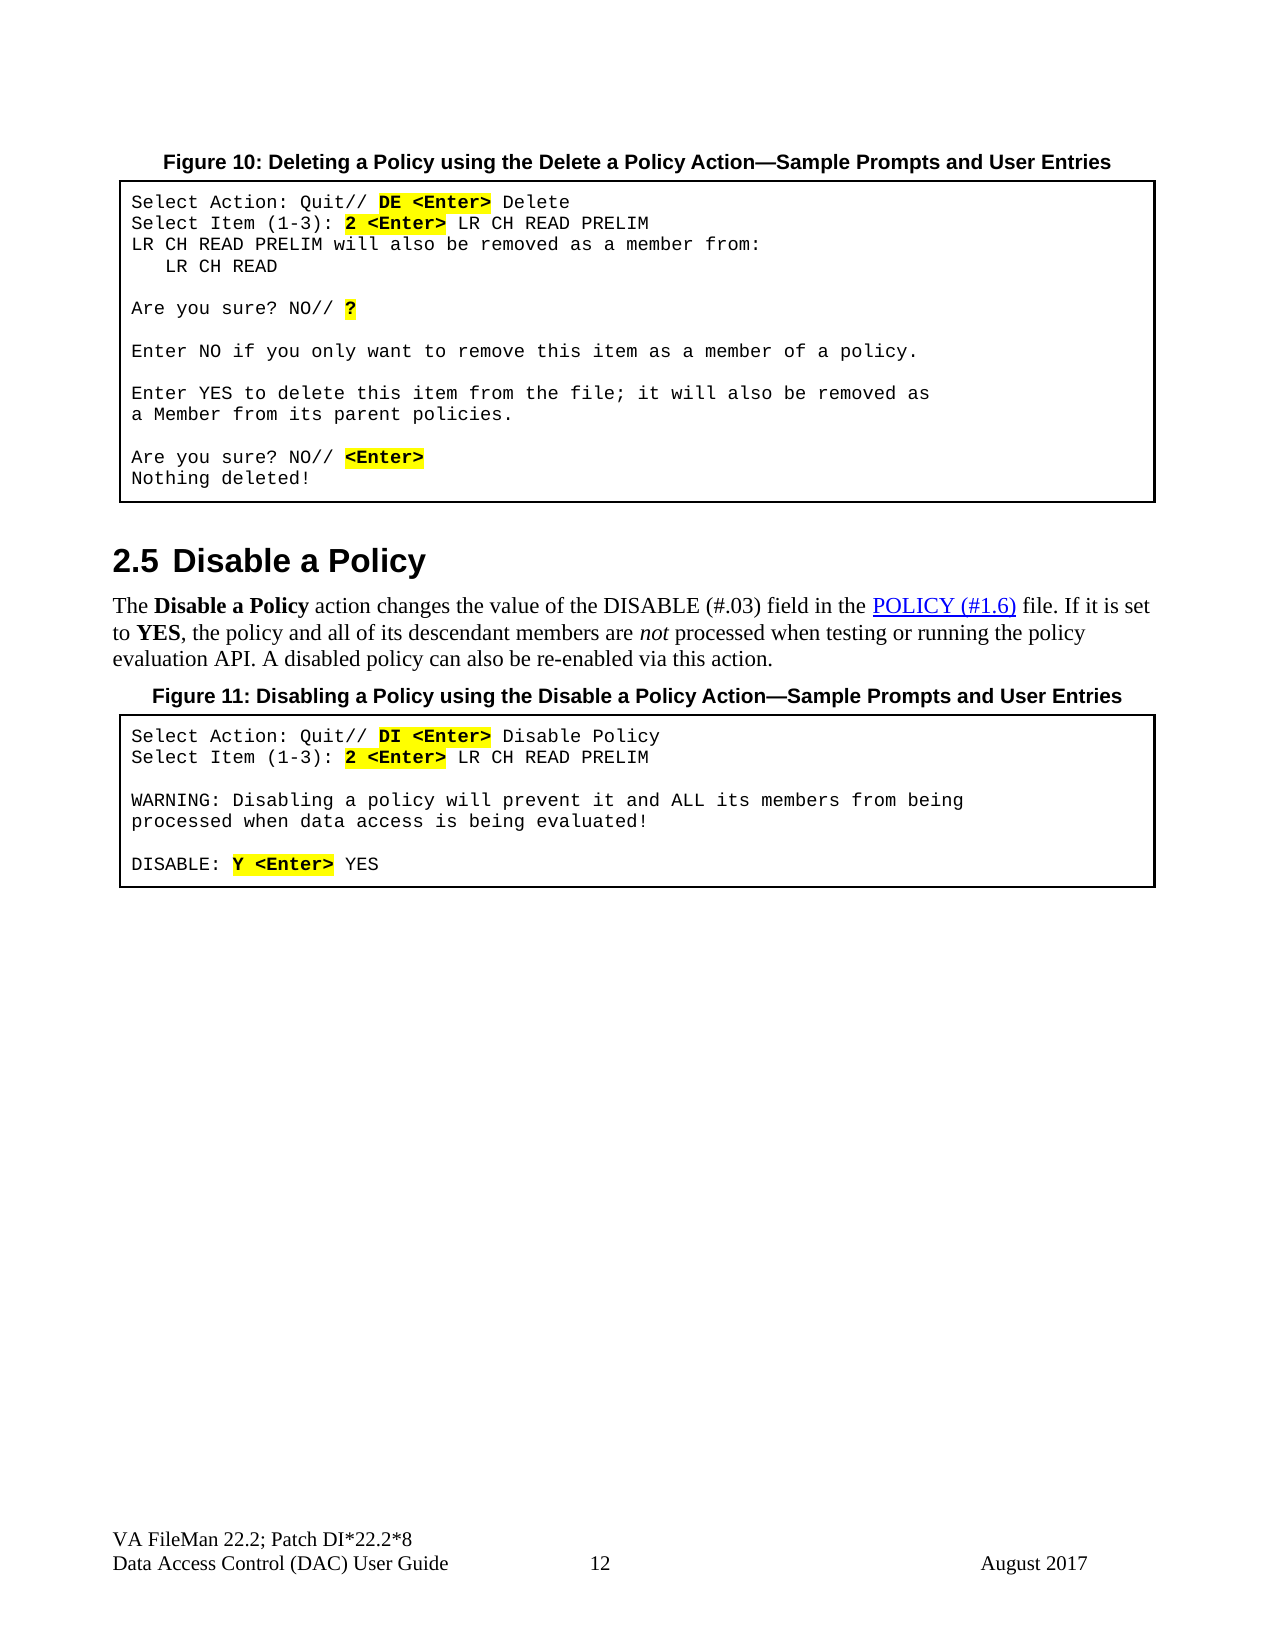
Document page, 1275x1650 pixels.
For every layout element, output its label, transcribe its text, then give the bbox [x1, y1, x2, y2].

text Enter YES to delete this item from the file; it will also be removed as [121, 371, 1153, 393]
text Enter NO if you only want to remove this item as a member of a policy. [121, 329, 1153, 363]
text Select Item (1-3): 2 <Enter> LR CH READ PRELIM [121, 201, 1153, 223]
text LR CH READ PRELIM will also be removed as a member from: [121, 223, 1153, 244]
text WARNING: Disabling a policy will prevent it and ALL its members from being [121, 778, 1153, 799]
subtitle Disable a Policy [112, 542, 1162, 580]
text Nothing deleted! [121, 456, 1153, 501]
text Are you sure? NO// <Enter> [121, 435, 1153, 456]
text Figure 10: Deleting a Policy using the Delete a Policy Action—Sample Prompts and User Entries [112, 150, 1162, 174]
text processed when data access is being evaluated! [121, 799, 1153, 833]
text Select Action: Quit// DI <Enter> Disable Policy [121, 716, 1153, 736]
text DISABLE: Y <Enter> YES [121, 842, 1153, 886]
text LR CH READ [121, 244, 1153, 278]
text Select Item (1-3): 2 <Enter> LR CH READ PRELIM [121, 736, 1153, 769]
text Are you sure? NO// ? [121, 286, 1153, 320]
text The Disable a Policy action changes the value of the DISABLE (#.03) field in the POLICY (#1.6) file. If it is set to YES, the policy and all of its descendant members are not processed when testing or running the policy evaluation API. A disabled policy can also be re-enabled via this action. [112, 592, 1162, 672]
text Select Action: Quit// DE <Enter> Delete [121, 182, 1153, 201]
text Figure 11: Disabling a Policy using the Disable a Policy Action—Sample Prompts and User Entries [112, 684, 1162, 708]
text a Member from its parent policies. [121, 393, 1153, 426]
